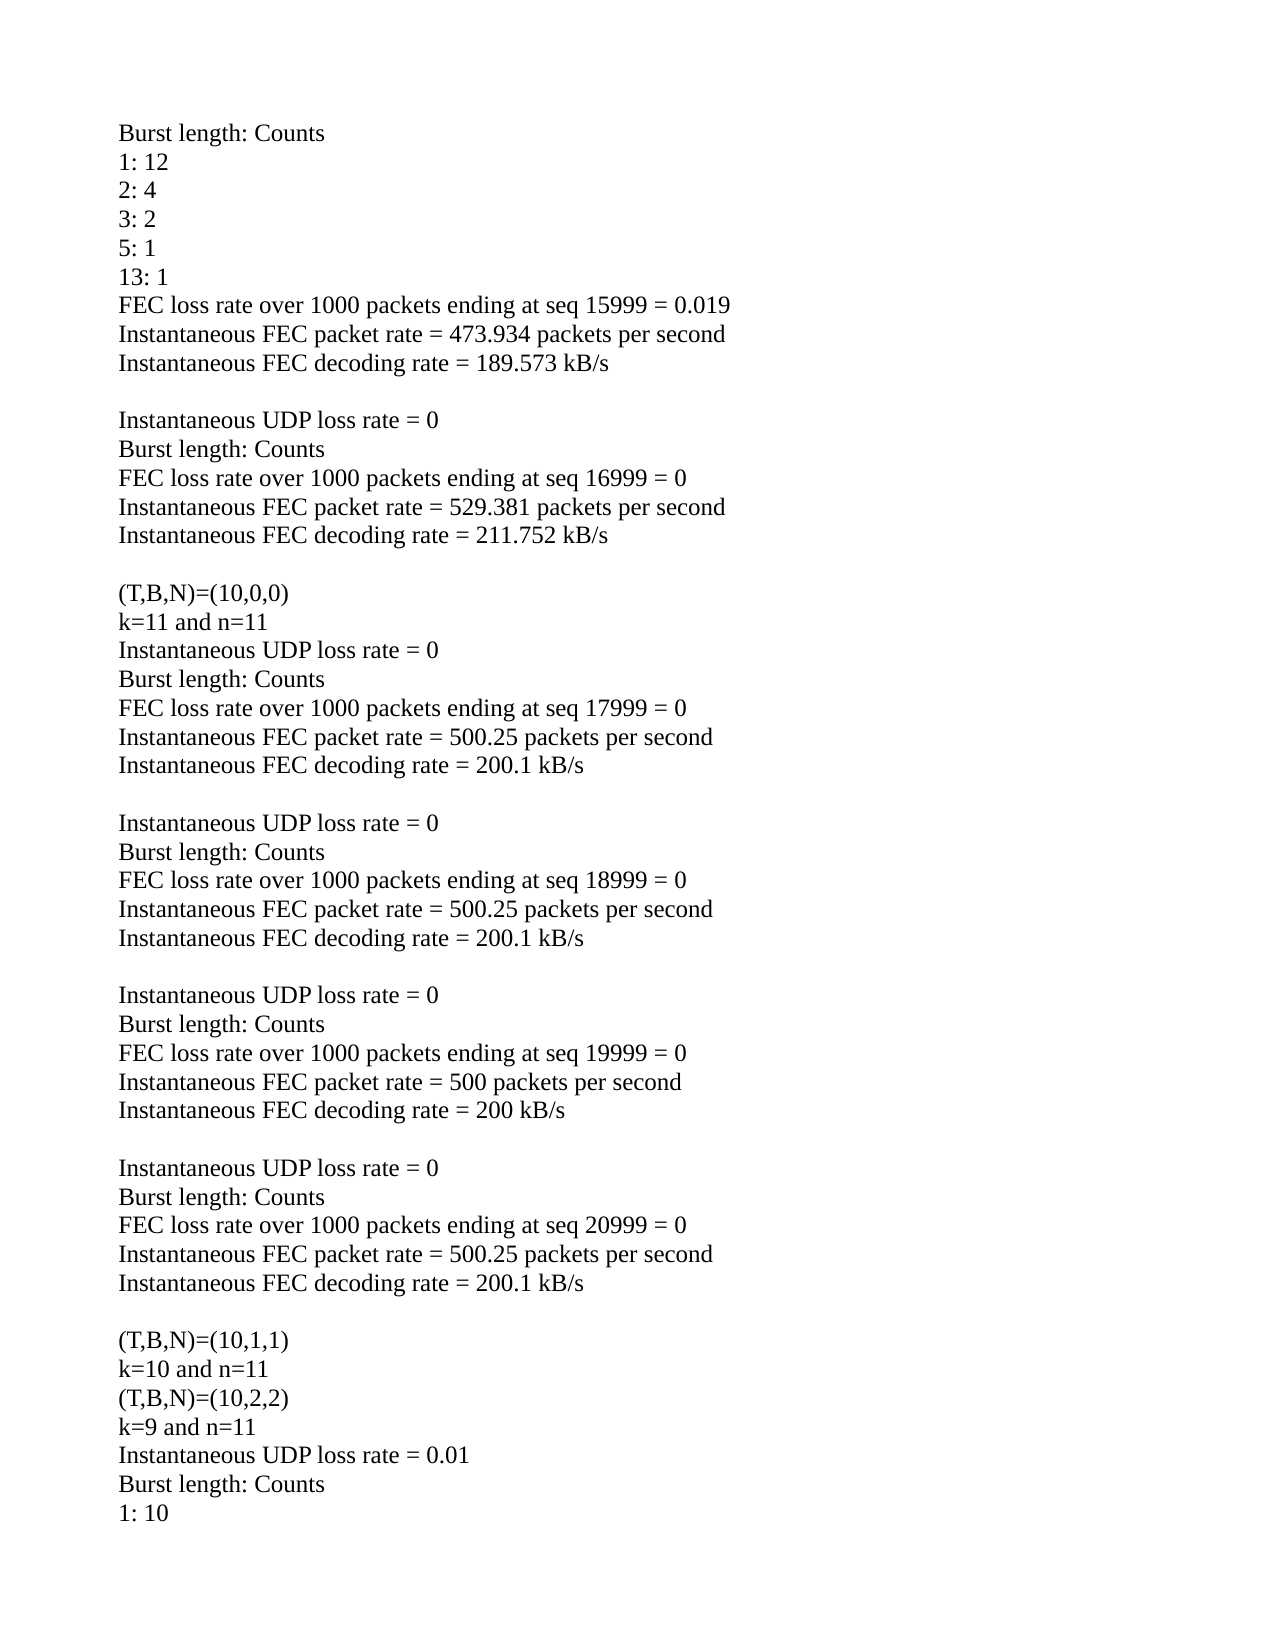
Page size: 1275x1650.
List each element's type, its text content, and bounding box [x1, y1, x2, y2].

text FEC loss rate over 1000 packets ending at seq 20999 = 0 [118, 1211, 1157, 1239]
text Instantaneous FEC decoding rate = 200.1 kB/s [118, 751, 1157, 779]
text 3: 2 [118, 204, 1157, 233]
text (T,B,N)=(10,1,1) [118, 1326, 1157, 1354]
text FEC loss rate over 1000 packets ending at seq 16999 = 0 [118, 463, 1157, 492]
text Burst length: Counts [118, 837, 1157, 866]
text Instantaneous FEC packet rate = 529.381 packets per second [118, 492, 1157, 521]
text Instantaneous FEC packet rate = 500.25 packets per second [118, 722, 1157, 751]
text Burst length: Counts [118, 1009, 1157, 1038]
text k=10 and n=11 [118, 1354, 1157, 1383]
text Instantaneous UDP loss rate = 0 [118, 406, 1157, 434]
text Instantaneous FEC decoding rate = 200 kB/s [118, 1096, 1157, 1124]
text Burst length: Counts [118, 434, 1157, 463]
text 1: 12 [118, 147, 1157, 176]
text Instantaneous UDP loss rate = 0 [118, 808, 1157, 837]
text 5: 1 [118, 233, 1157, 262]
text Instantaneous UDP loss rate = 0 [118, 1153, 1157, 1182]
text 2: 4 [118, 176, 1157, 204]
text Instantaneous UDP loss rate = 0.01 [118, 1441, 1157, 1469]
text Instantaneous UDP loss rate = 0 [118, 636, 1157, 664]
text Instantaneous FEC decoding rate = 200.1 kB/s [118, 1268, 1157, 1297]
text Instantaneous FEC packet rate = 500.25 packets per second [118, 1239, 1157, 1268]
text (T,B,N)=(10,0,0) [118, 578, 1157, 607]
text FEC loss rate over 1000 packets ending at seq 19999 = 0 [118, 1038, 1157, 1067]
text FEC loss rate over 1000 packets ending at seq 15999 = 0.019 [118, 291, 1157, 319]
text 1: 10 [118, 1498, 1157, 1527]
text FEC loss rate over 1000 packets ending at seq 17999 = 0 [118, 693, 1157, 722]
text Burst length: Counts [118, 118, 1157, 147]
text Instantaneous FEC packet rate = 500.25 packets per second [118, 894, 1157, 923]
text Instantaneous FEC decoding rate = 200.1 kB/s [118, 923, 1157, 952]
text FEC loss rate over 1000 packets ending at seq 18999 = 0 [118, 866, 1157, 894]
text k=9 and n=11 [118, 1412, 1157, 1441]
text k=11 and n=11 [118, 607, 1157, 636]
text Burst length: Counts [118, 1182, 1157, 1211]
text Burst length: Counts [118, 1469, 1157, 1498]
text Instantaneous FEC packet rate = 473.934 packets per second [118, 319, 1157, 348]
text (T,B,N)=(10,2,2) [118, 1383, 1157, 1412]
text Instantaneous FEC packet rate = 500 packets per second [118, 1067, 1157, 1096]
text Burst length: Counts [118, 664, 1157, 693]
text 13: 1 [118, 262, 1157, 291]
text Instantaneous FEC decoding rate = 189.573 kB/s [118, 348, 1157, 377]
text Instantaneous FEC decoding rate = 211.752 kB/s [118, 521, 1157, 549]
text Instantaneous UDP loss rate = 0 [118, 981, 1157, 1009]
